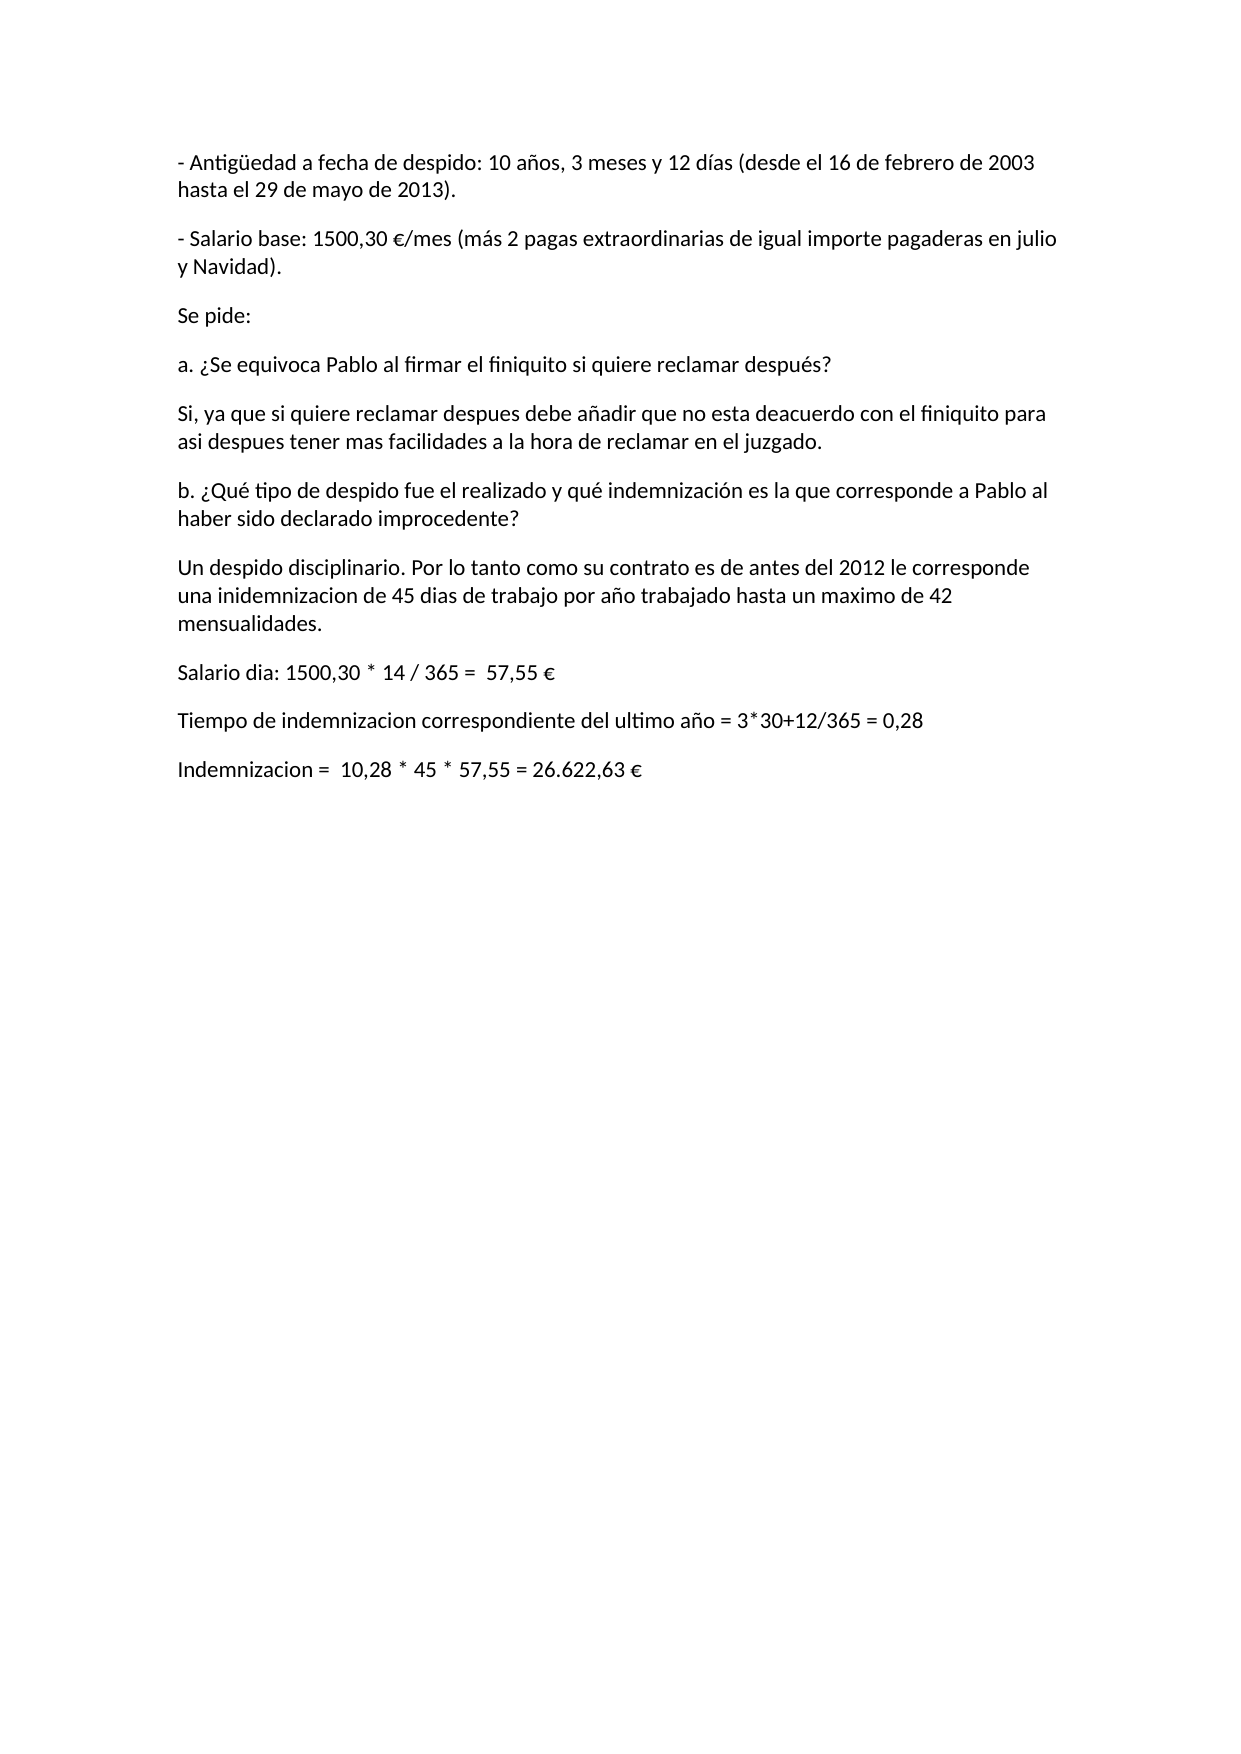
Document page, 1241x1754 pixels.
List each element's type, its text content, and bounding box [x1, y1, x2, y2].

text Un despido disciplinario. Por lo tanto como su contrato es de antes del 2012 le corresponde una inidemnizacion de 45 dias de trabajo por año trabajado hasta un maximo de 42 mensualidades. [177, 553, 1063, 637]
text Si, ya que si quiere reclamar despues debe añadir que no esta deacuerdo con el finiquito para asi despues tener mas facilidades a la hora de reclamar en el juzgado. [177, 399, 1063, 455]
text - Salario base: 1500,30 €/mes (más 2 pagas extraordinarias de igual importe pagaderas en julio y Navidad). [177, 224, 1063, 281]
text - Antigüedad a fecha de despido: 10 años, 3 meses y 12 días (desde el 16 de febrero de 2003 hasta el 29 de mayo de 2013). [177, 148, 1063, 204]
text Indemnizacion = 10,28 * 45 * 57,55 = 26.622,63‬ € [177, 755, 1063, 783]
text Tiempo de indemnizacion correspondiente del ultimo año = 3*30+12/365 = 0,28 [177, 707, 1063, 734]
text Salario dia: 1500,30 * 14 / 365 = 57,55 € [177, 658, 1063, 686]
text a. ¿Se equivoca Pablo al firmar el finiquito si quiere reclamar después? [177, 350, 1063, 378]
text b. ¿Qué tipo de despido fue el realizado y qué indemnización es la que corresponde a Pablo al haber sido declarado improcedente? [177, 476, 1063, 532]
text Se pide: [177, 301, 1063, 329]
